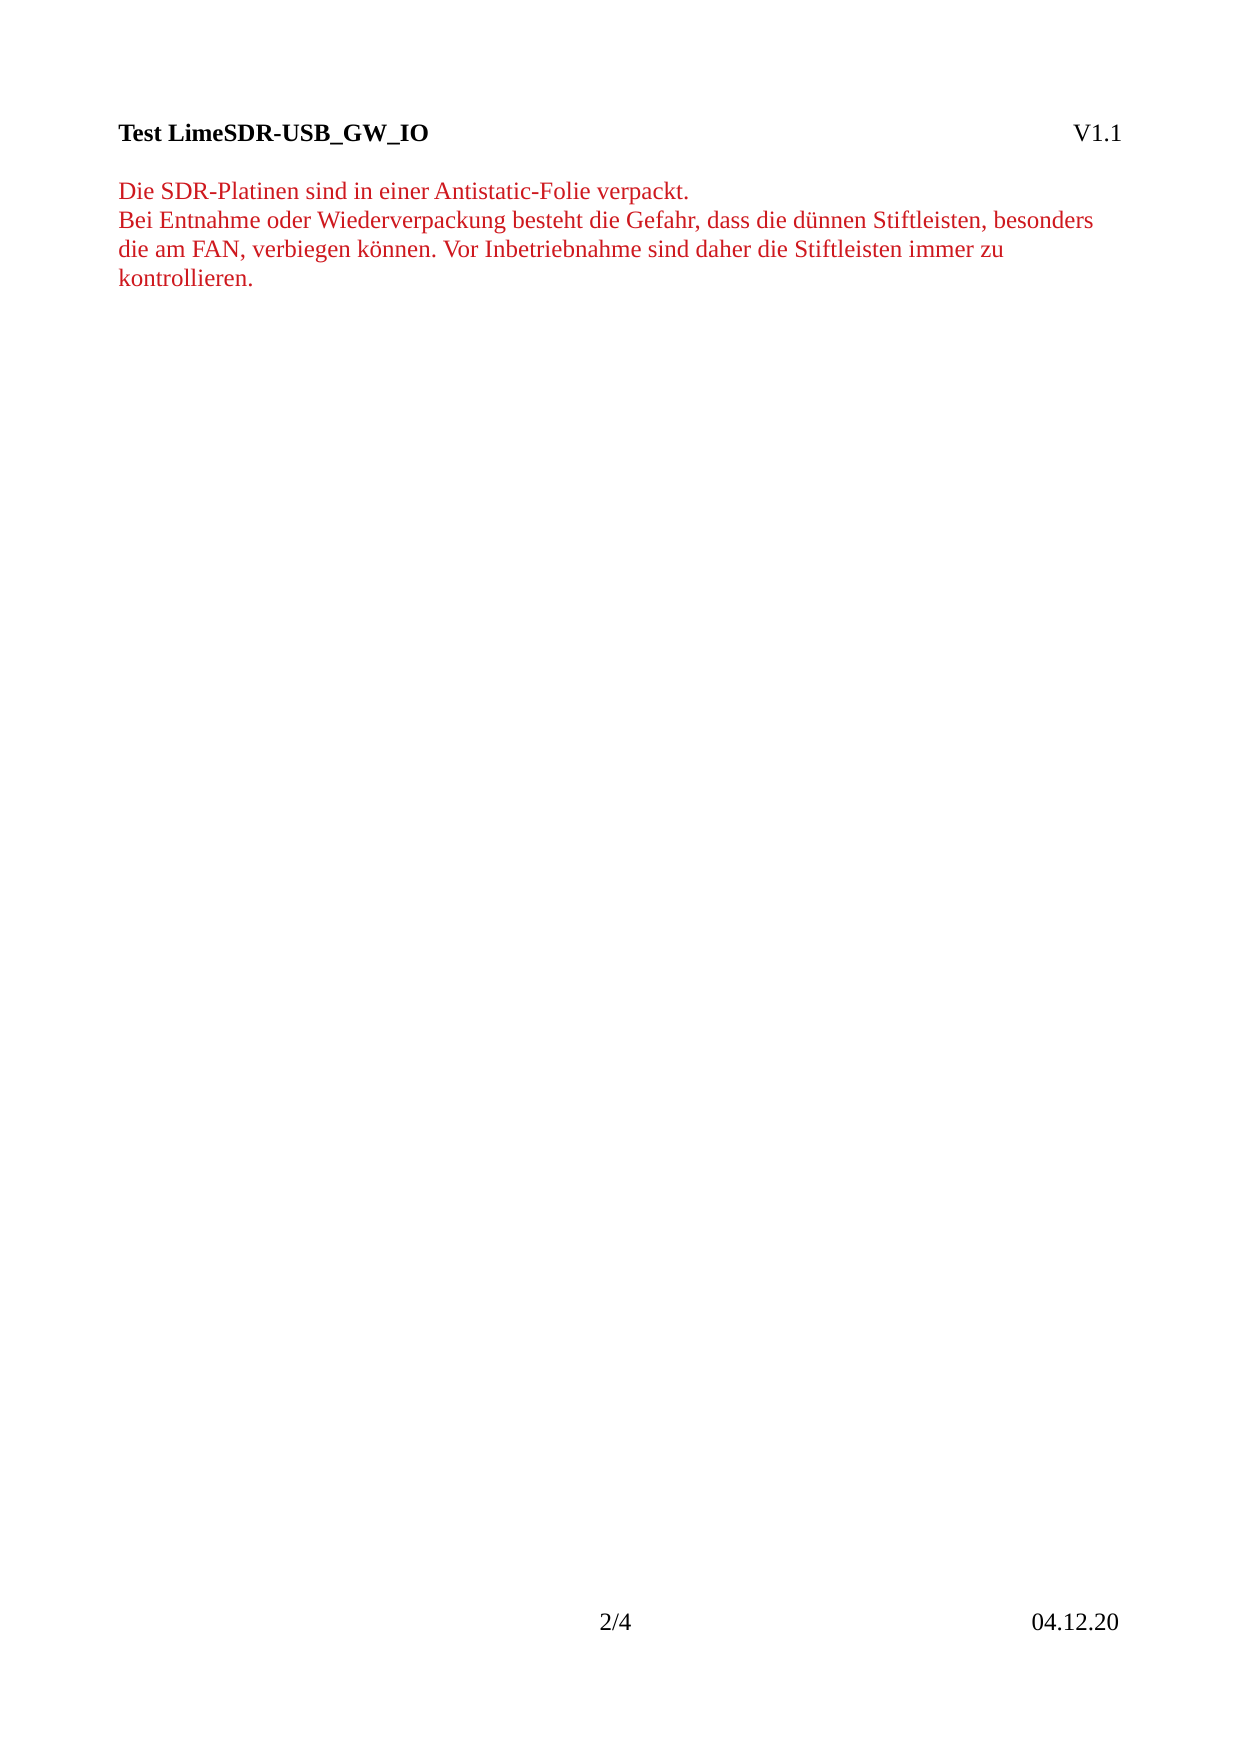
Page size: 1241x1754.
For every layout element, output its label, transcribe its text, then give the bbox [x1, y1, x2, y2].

text Die SDR-Platinen sind in einer Antistatic-Folie verpackt. [118, 176, 1122, 205]
text Bei Entnahme oder Wiederverpackung besteht die Gefahr, dass die dünnen Stiftleisten, besonders die am FAN, verbiegen können. Vor Inbetriebnahme sind daher die Stiftleisten immer zu kontrollieren. [118, 205, 1122, 291]
